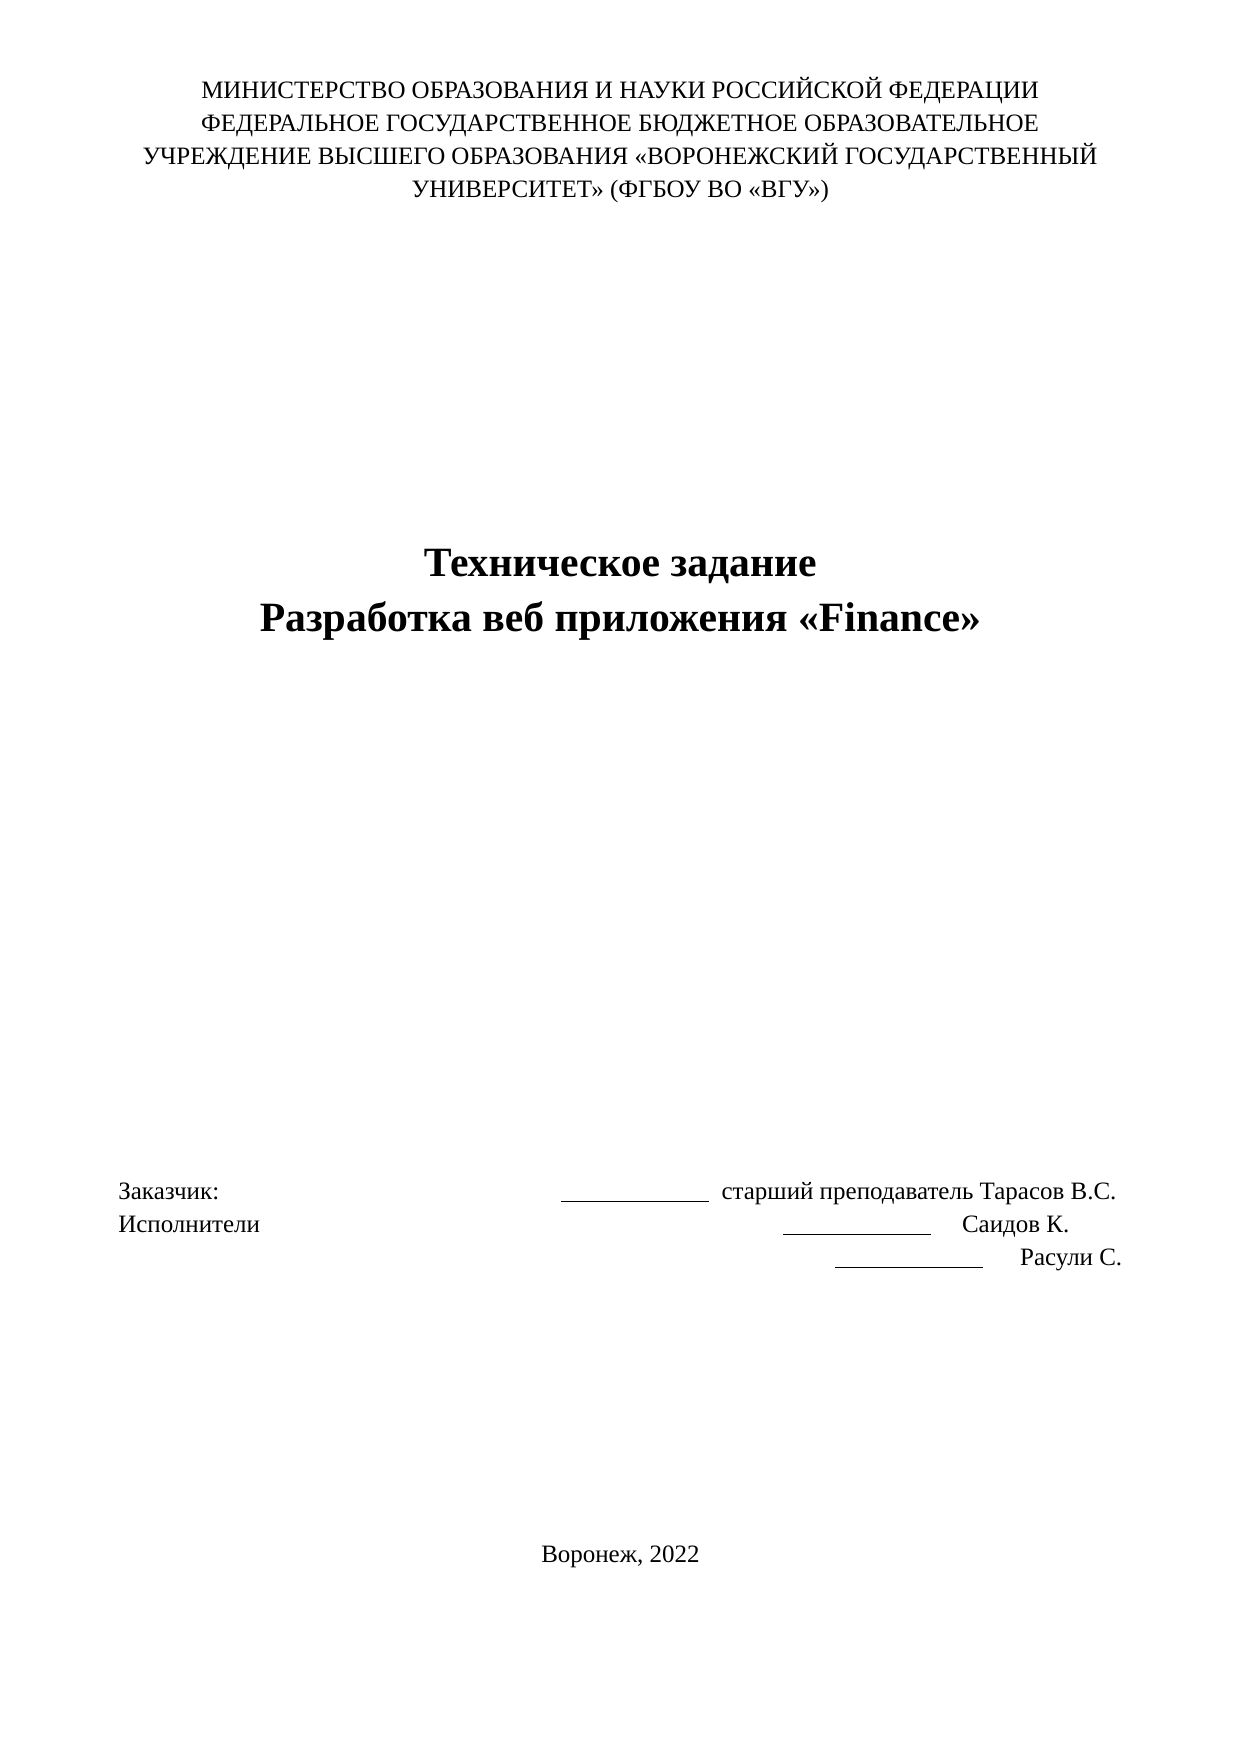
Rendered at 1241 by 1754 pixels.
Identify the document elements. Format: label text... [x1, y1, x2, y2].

text Расули С. [118, 1242, 1122, 1271]
text Техническое задание [118, 537, 1122, 585]
text Воронеж, 2022 [118, 1539, 1122, 1568]
text Заказчик: старший преподаватель Тарасов В.С. [118, 1176, 1122, 1204]
text Разработка веб приложения «Finance» [118, 592, 1122, 640]
text Исполнители Саидов К. [118, 1209, 1122, 1238]
text МИНИСТЕРСТВО ОБРАЗОВАНИЯ И НАУКИ РОССИЙСКОЙ ФЕДЕРАЦИИ ФЕДЕРАЛЬНОЕ ГОСУДАРСТВЕННОЕ БЮДЖЕТНОЕ ОБРАЗОВАТЕЛЬНОЕ УЧРЕЖДЕНИЕ ВЫСШЕГО ОБРАЗОВАНИЯ «ВОРОНЕЖСКИЙ ГОСУДАРСТВЕННЫЙ УНИВЕРСИТЕТ» (ФГБОУ ВО «ВГУ») [118, 75, 1122, 203]
